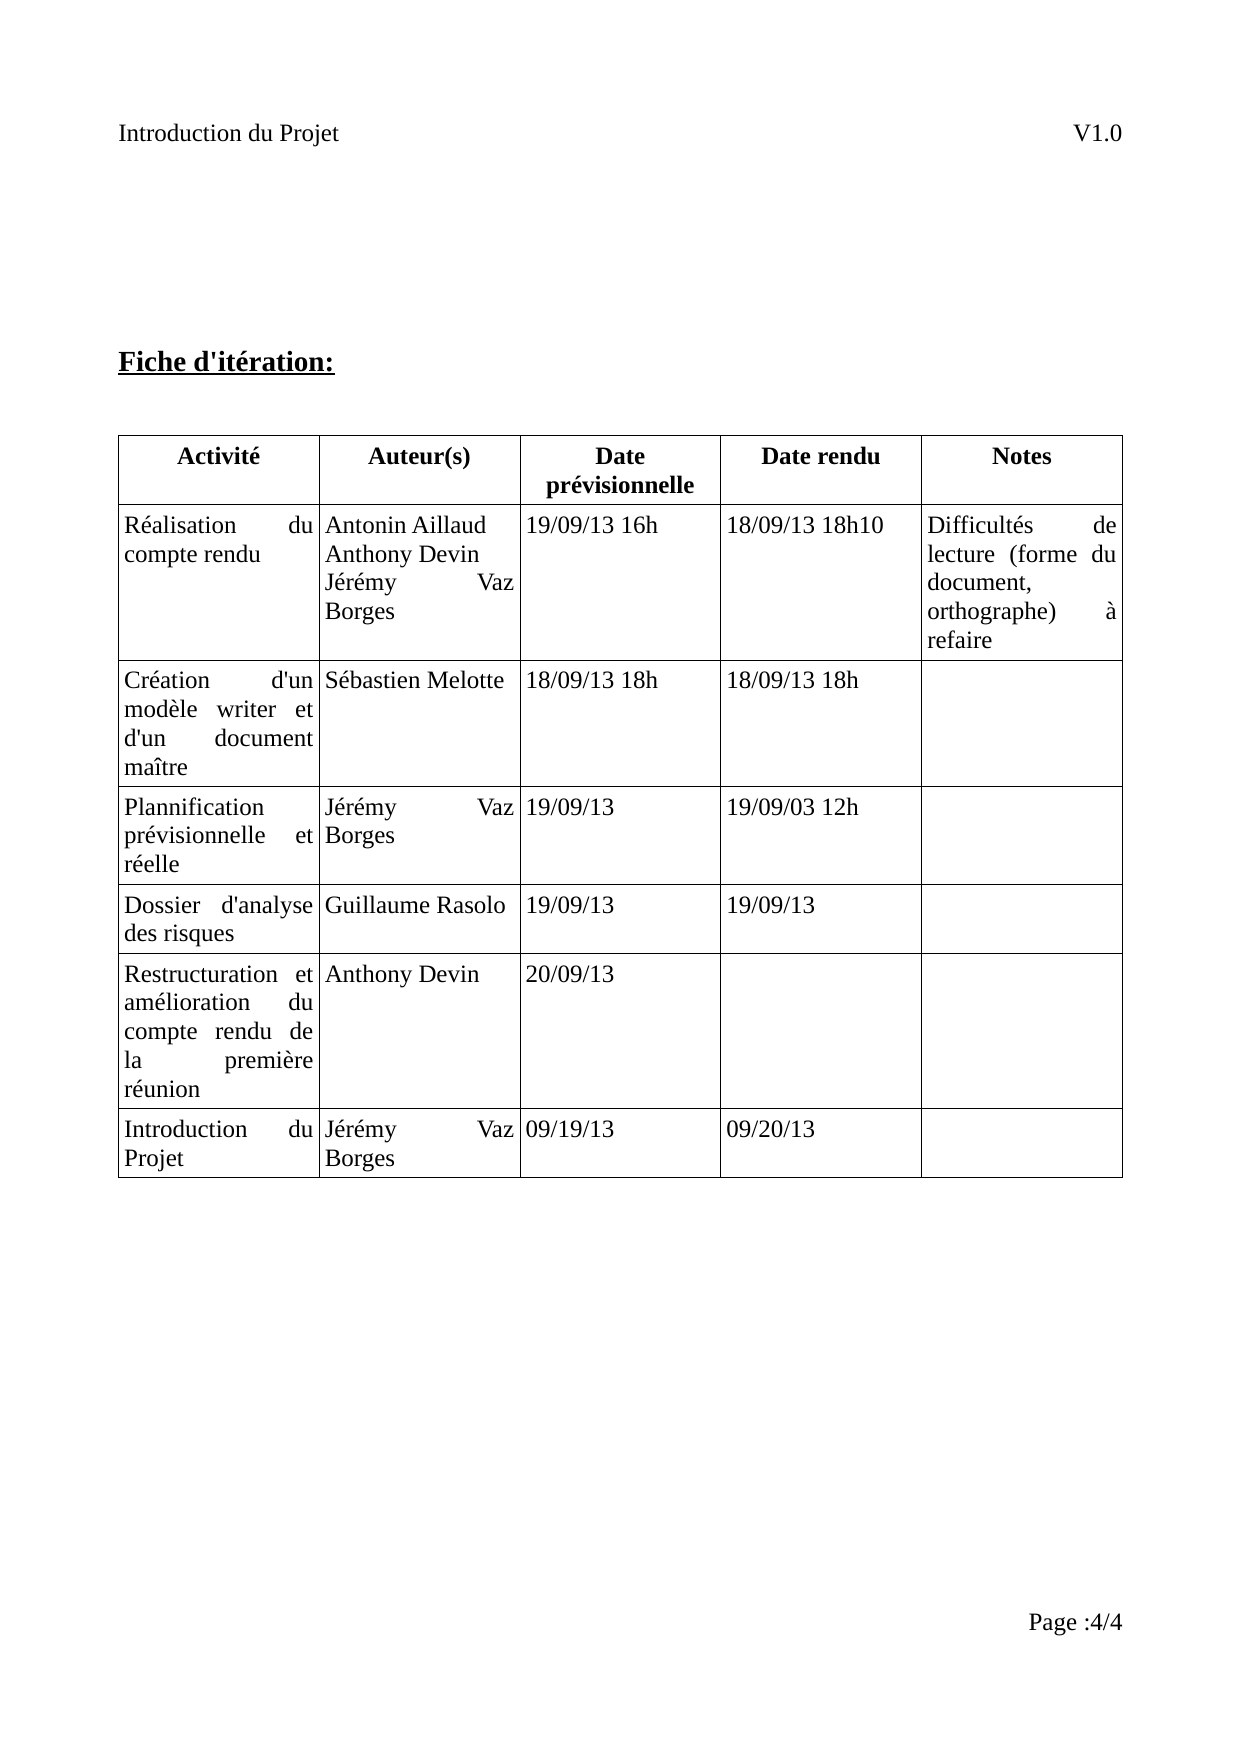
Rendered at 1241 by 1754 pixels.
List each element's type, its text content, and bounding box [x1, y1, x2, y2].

table_cell [922, 954, 1122, 1108]
table_cell Réalisation du compte rendu [119, 505, 319, 659]
table_cell [922, 661, 1122, 786]
table_cell [922, 885, 1122, 953]
table_cell Difficultés de lecture (forme du document, orthographe) à refaire [922, 505, 1122, 659]
table_cell 20/09/13 [521, 954, 720, 1108]
table_header Auteur(s) [320, 436, 520, 504]
table_cell 19/09/13 [521, 787, 720, 884]
table_cell Sébastien Melotte [320, 661, 520, 786]
table_cell Antonin Aillaud Anthony Devin Jérémy Vaz Borges [320, 505, 520, 659]
table_cell 19/09/13 16h [521, 505, 720, 659]
table_header Date rendu [721, 436, 921, 504]
table_cell [922, 787, 1122, 884]
table_cell [721, 954, 921, 1108]
table_header Date prévisionnelle [521, 436, 720, 504]
table_cell 18/09/13 18h10 [721, 505, 921, 659]
table_header Notes [922, 436, 1122, 504]
table_cell Guillaume Rasolo [320, 885, 520, 953]
table_cell 20/09/13 [721, 1109, 921, 1177]
table_cell 19/09/03 12h [721, 787, 921, 884]
table_cell [922, 1109, 1122, 1177]
table_header Activité [119, 436, 319, 504]
table_cell 18/09/13 18h [721, 661, 921, 786]
table_cell 18/09/13 18h [521, 661, 720, 786]
table_cell 19/09/13 [521, 885, 720, 953]
table_cell 19/09/13 [721, 885, 921, 953]
table_cell Anthony Devin [320, 954, 520, 1108]
table_cell Jérémy Vaz Borges [320, 1109, 520, 1177]
table_cell Création d'un modèle writer et d'un document maître [119, 661, 319, 786]
table_cell Jérémy Vaz Borges [320, 787, 520, 884]
table_cell Restructuration et amélioration du compte rendu de la première réunion [119, 954, 319, 1108]
table_cell Introduction du Projet [119, 1109, 319, 1177]
table_cell Dossier d'analyse des risques [119, 885, 319, 953]
table_cell 19/09/13 [521, 1109, 720, 1177]
text Fiche d'itération: [118, 344, 1122, 378]
table_cell Plannification prévisionnelle et réelle [119, 787, 319, 884]
